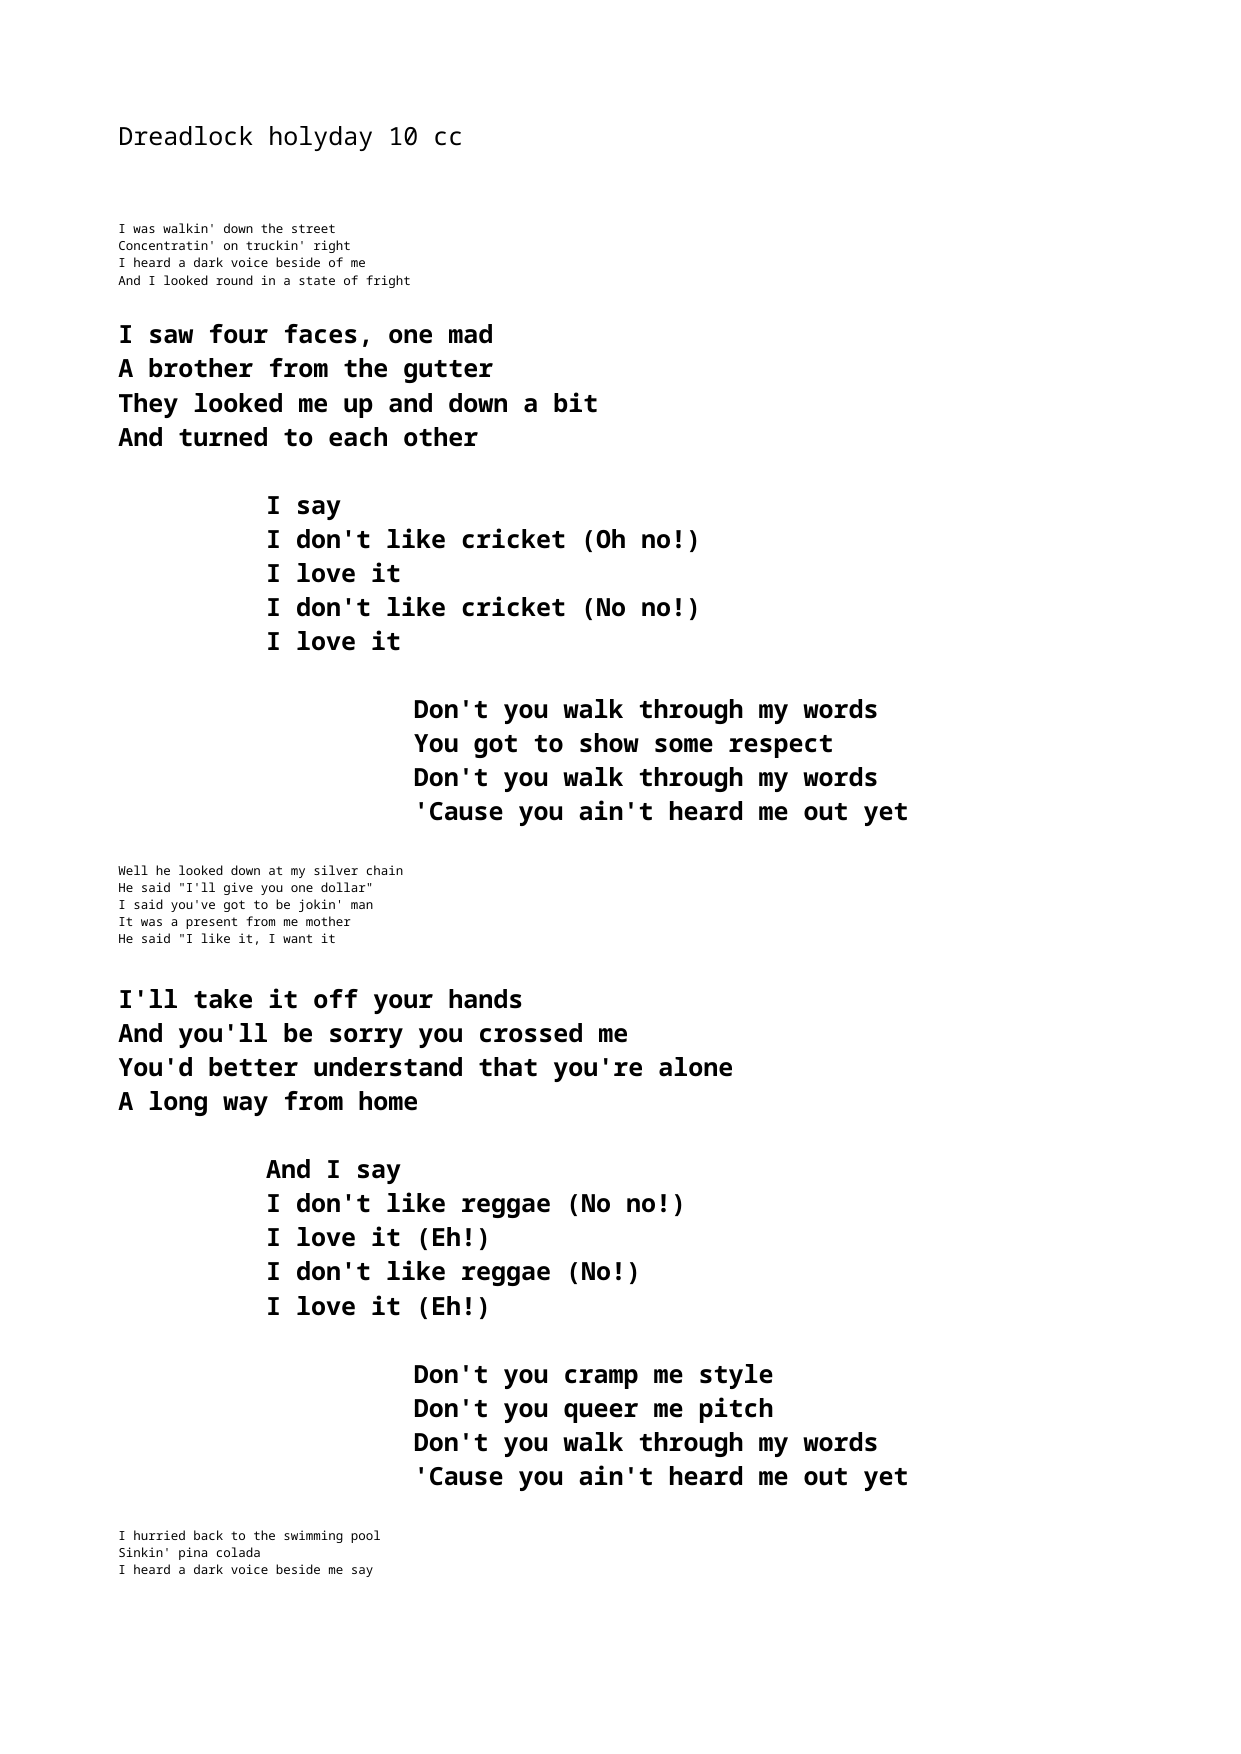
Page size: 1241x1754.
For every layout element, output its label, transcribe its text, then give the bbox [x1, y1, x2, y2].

text Don't you walk through my words You got to show some respect Don't you walk through my words 'Cause you ain't heard me out yet [413, 692, 1122, 828]
text And I say I don't like reggae (No no!) I love it (Eh!) I don't like reggae (No!) I love it (Eh!) [266, 1152, 1122, 1322]
text I say I don't like cricket (Oh no!) I love it I don't like cricket (No no!) I love it [266, 487, 1122, 658]
text Dreadlock holyday 10 cc [118, 118, 1122, 152]
text Don't you cramp me style Don't you queer me pitch Don't you walk through my words 'Cause you ain't heard me out yet [413, 1356, 1122, 1492]
text He said "I like it, I want it [118, 930, 1122, 947]
text I was walkin' down the street Concentratin' on truckin' right I heard a dark voice beside of me And I looked round in a state of fright [118, 220, 1122, 317]
text I saw four faces, one mad A brother from the gutter They looked me up and down a bit And turned to each other [118, 317, 1122, 453]
text I'll take it off your hands And you'll be sorry you crossed me You'd better understand that you're alone A long way from home [118, 947, 1122, 1118]
text I hurried back to the swimming pool Sinkin' pina colada I heard a dark voice beside me say [118, 1527, 1122, 1578]
text Well he looked down at my silver chain He said "I'll give you one dollar" I said you've got to be jokin' man It was a present from me mother [118, 862, 1122, 930]
